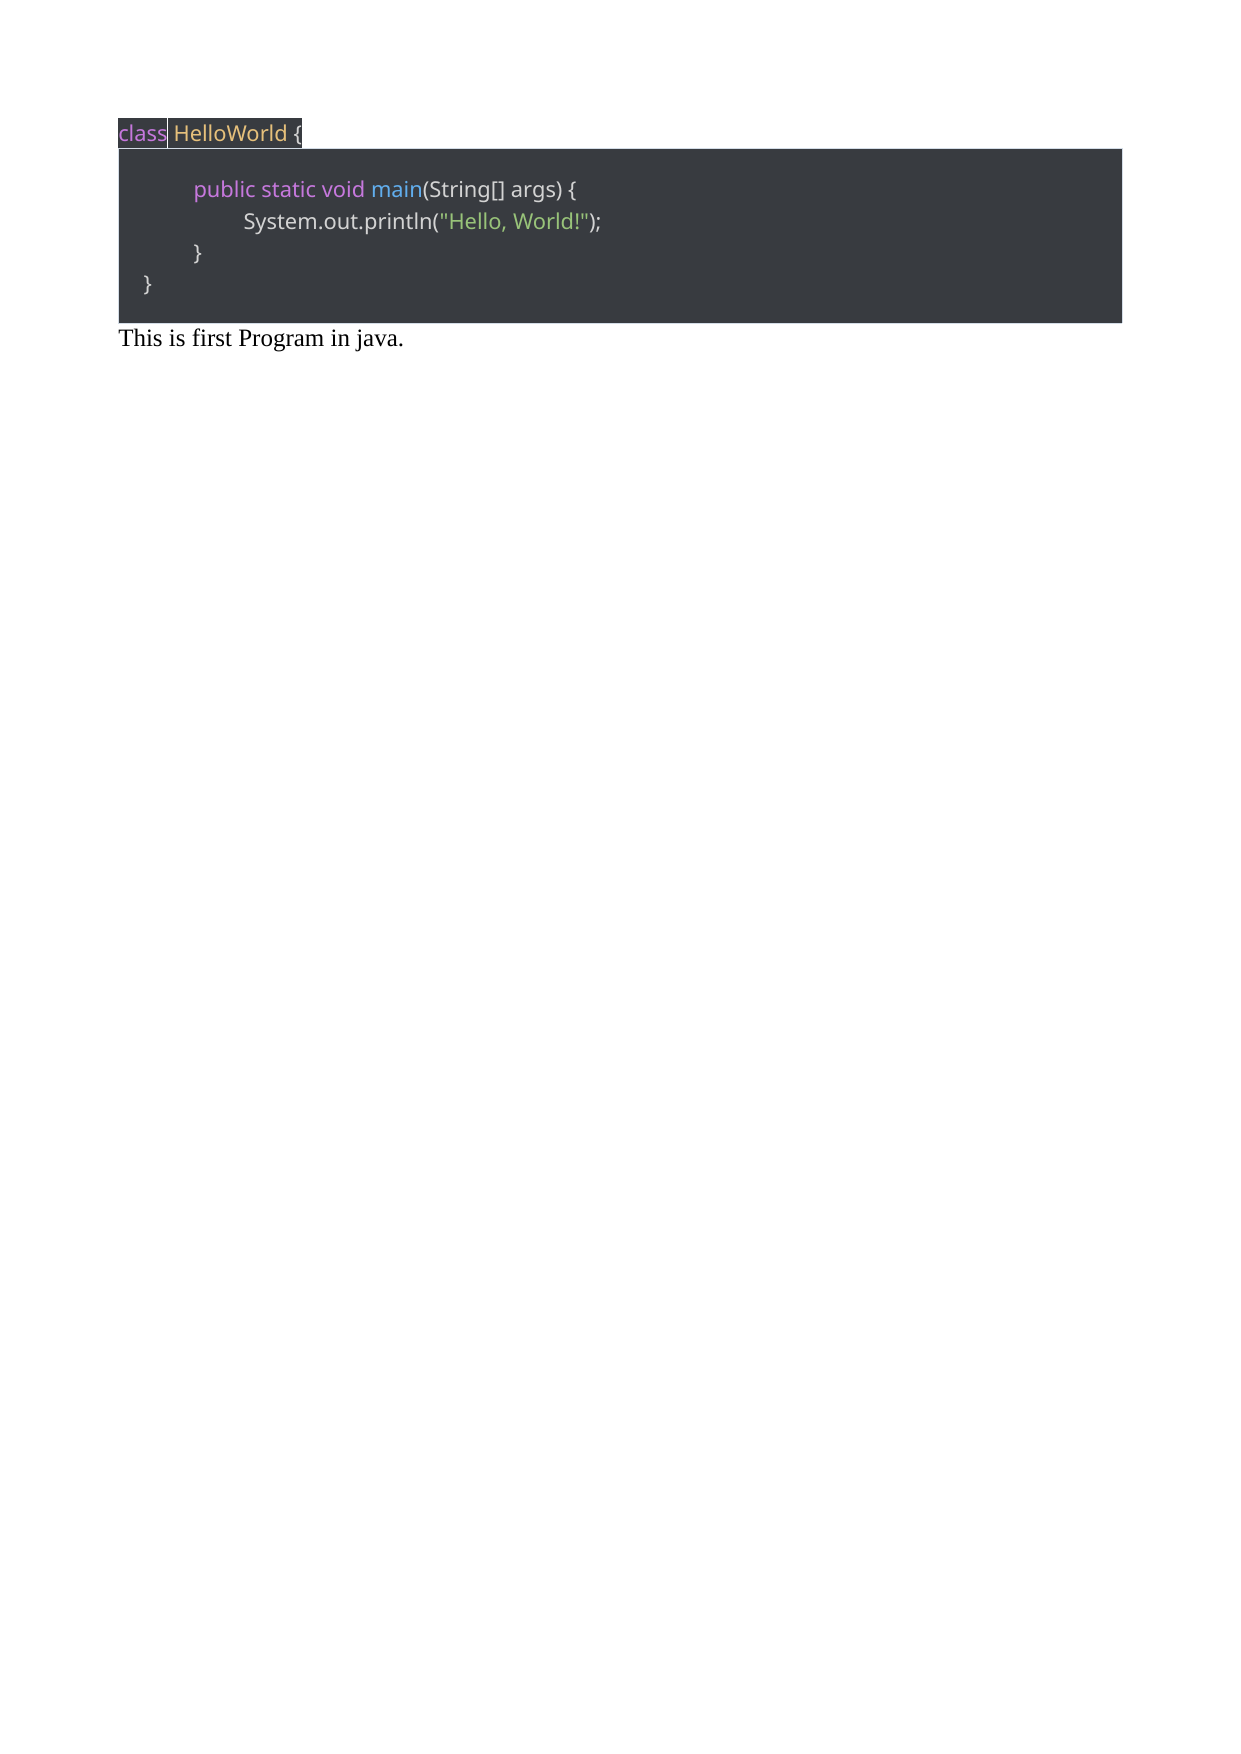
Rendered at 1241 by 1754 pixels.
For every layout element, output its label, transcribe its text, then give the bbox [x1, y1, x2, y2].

text System.out.println("Hello, World!"); [119, 179, 1122, 210]
text } [119, 242, 1122, 323]
text } [119, 210, 1122, 242]
text class HelloWorld { [118, 118, 1122, 148]
text This is first Program in java. [118, 324, 1122, 352]
text public static void main(String[] args) { [119, 149, 1122, 179]
